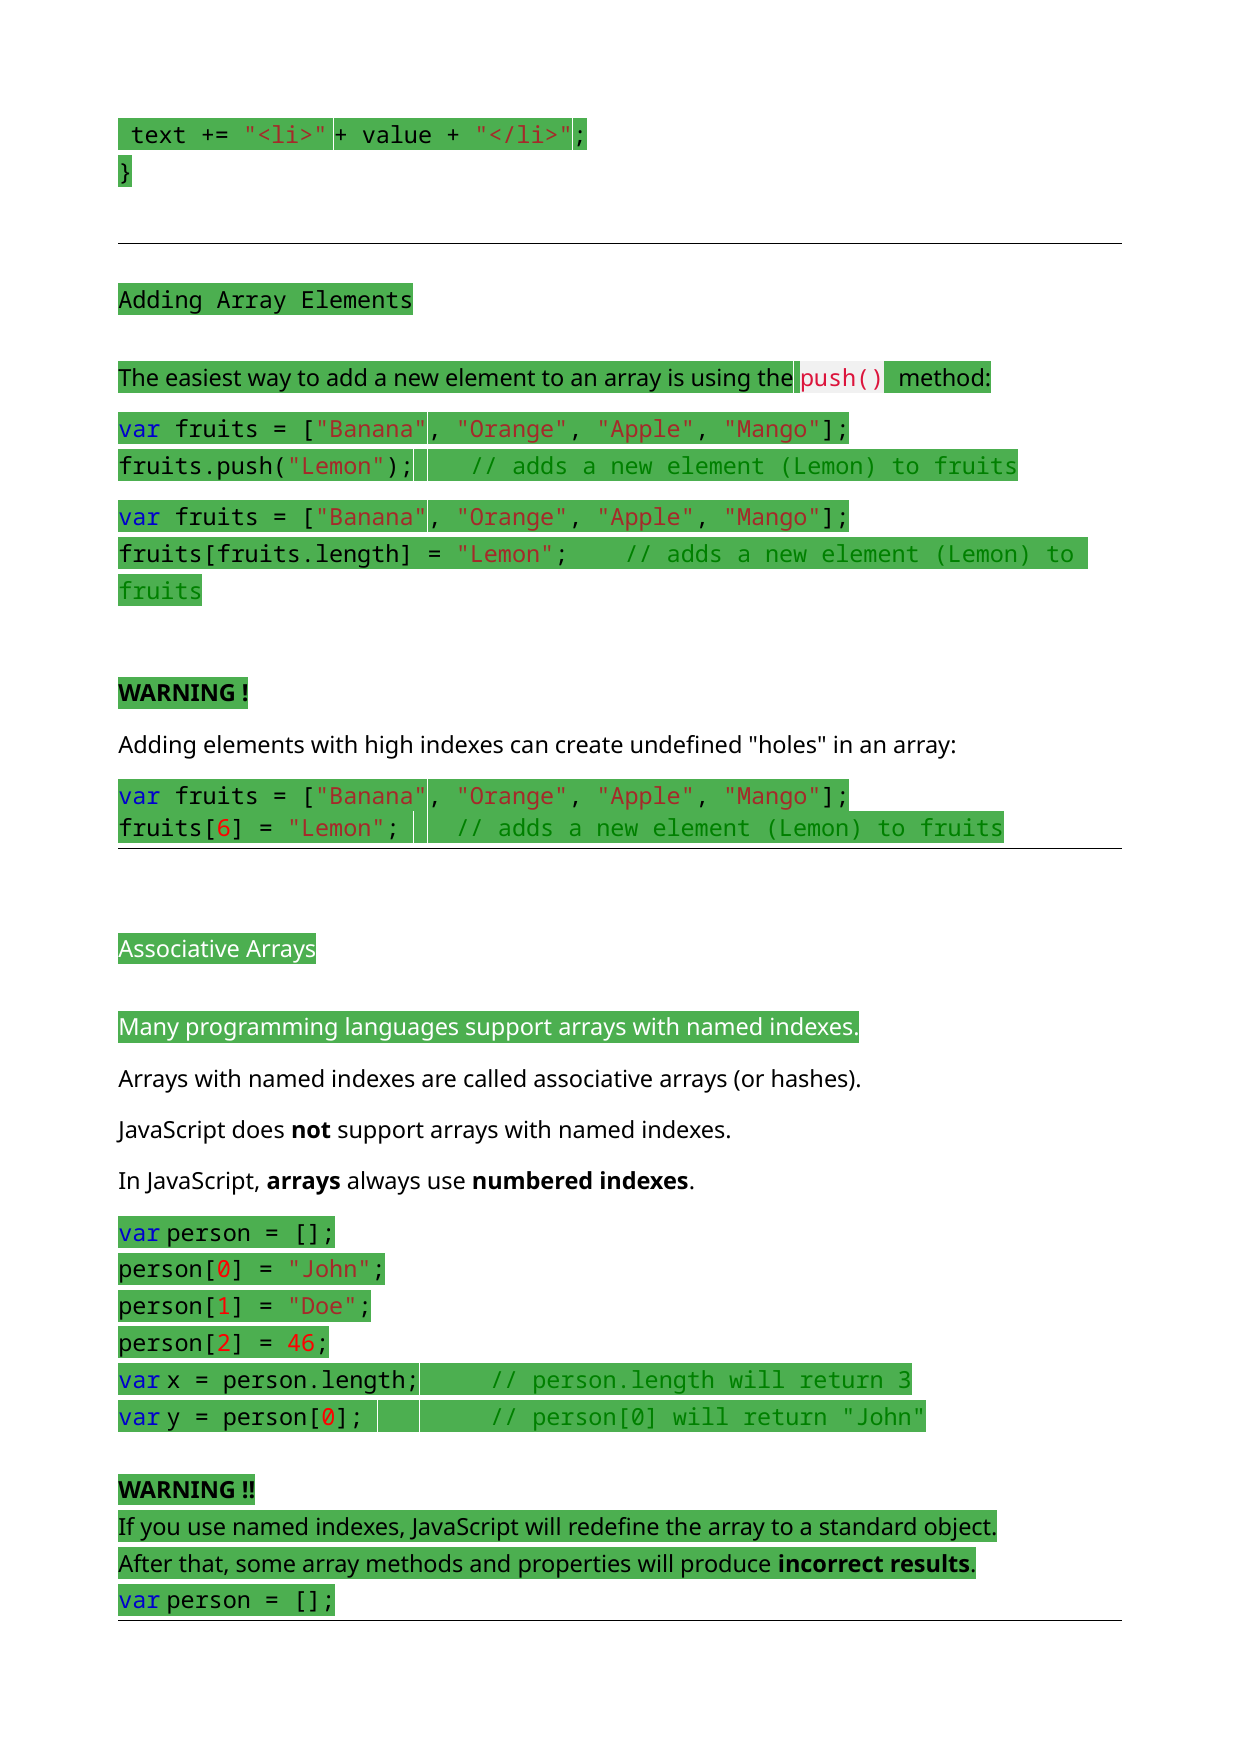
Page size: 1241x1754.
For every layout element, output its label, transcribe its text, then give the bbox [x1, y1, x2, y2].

text The easiest way to add a new element to an array is using the push() method: [118, 327, 1122, 393]
text WARNING ! [118, 677, 1122, 709]
text var fruits = ["Banana", "Orange", "Apple", "Mango"]; fruits[6] = "Lemon"; // adds a new element (Lemon) to fruits [118, 779, 1122, 848]
text Arrays with named indexes are called associative arrays (or hashes). [118, 1062, 1122, 1094]
text var fruits = ["Banana", "Orange", "Apple", "Mango"]; fruits[fruits.length] = "Lemon"; // adds a new element (Lemon) to fruits [118, 500, 1122, 606]
subtitle Adding Array Elements [118, 283, 1122, 315]
text JavaScript does not support arrays with named indexes. [118, 1113, 1122, 1145]
text text += "<li>" + value + "</li>"; } [118, 118, 1122, 187]
subtitle Associative Arrays [118, 933, 1122, 964]
text var fruits = ["Banana", "Orange", "Apple", "Mango"]; fruits.push("Lemon"); // adds a new element (Lemon) to fruits [118, 412, 1122, 481]
text var person = []; person[0] = "John"; person[1] = "Doe"; person[2] = 46; var x = person.length; // person.length will return 3 var y = person[0]; // person[0] will return "John" WARNING !! If you use named indexes, JavaScript will redefine the array to a standard object. After that, some array methods and properties will produce incorrect results. var person = []; [118, 1216, 1122, 1620]
text In JavaScript, arrays always use numbered indexes. [118, 1165, 1122, 1197]
text Many programming languages support arrays with named indexes. [118, 977, 1122, 1043]
text Adding elements with high indexes can create undefined "holes" in an array: [118, 728, 1122, 760]
